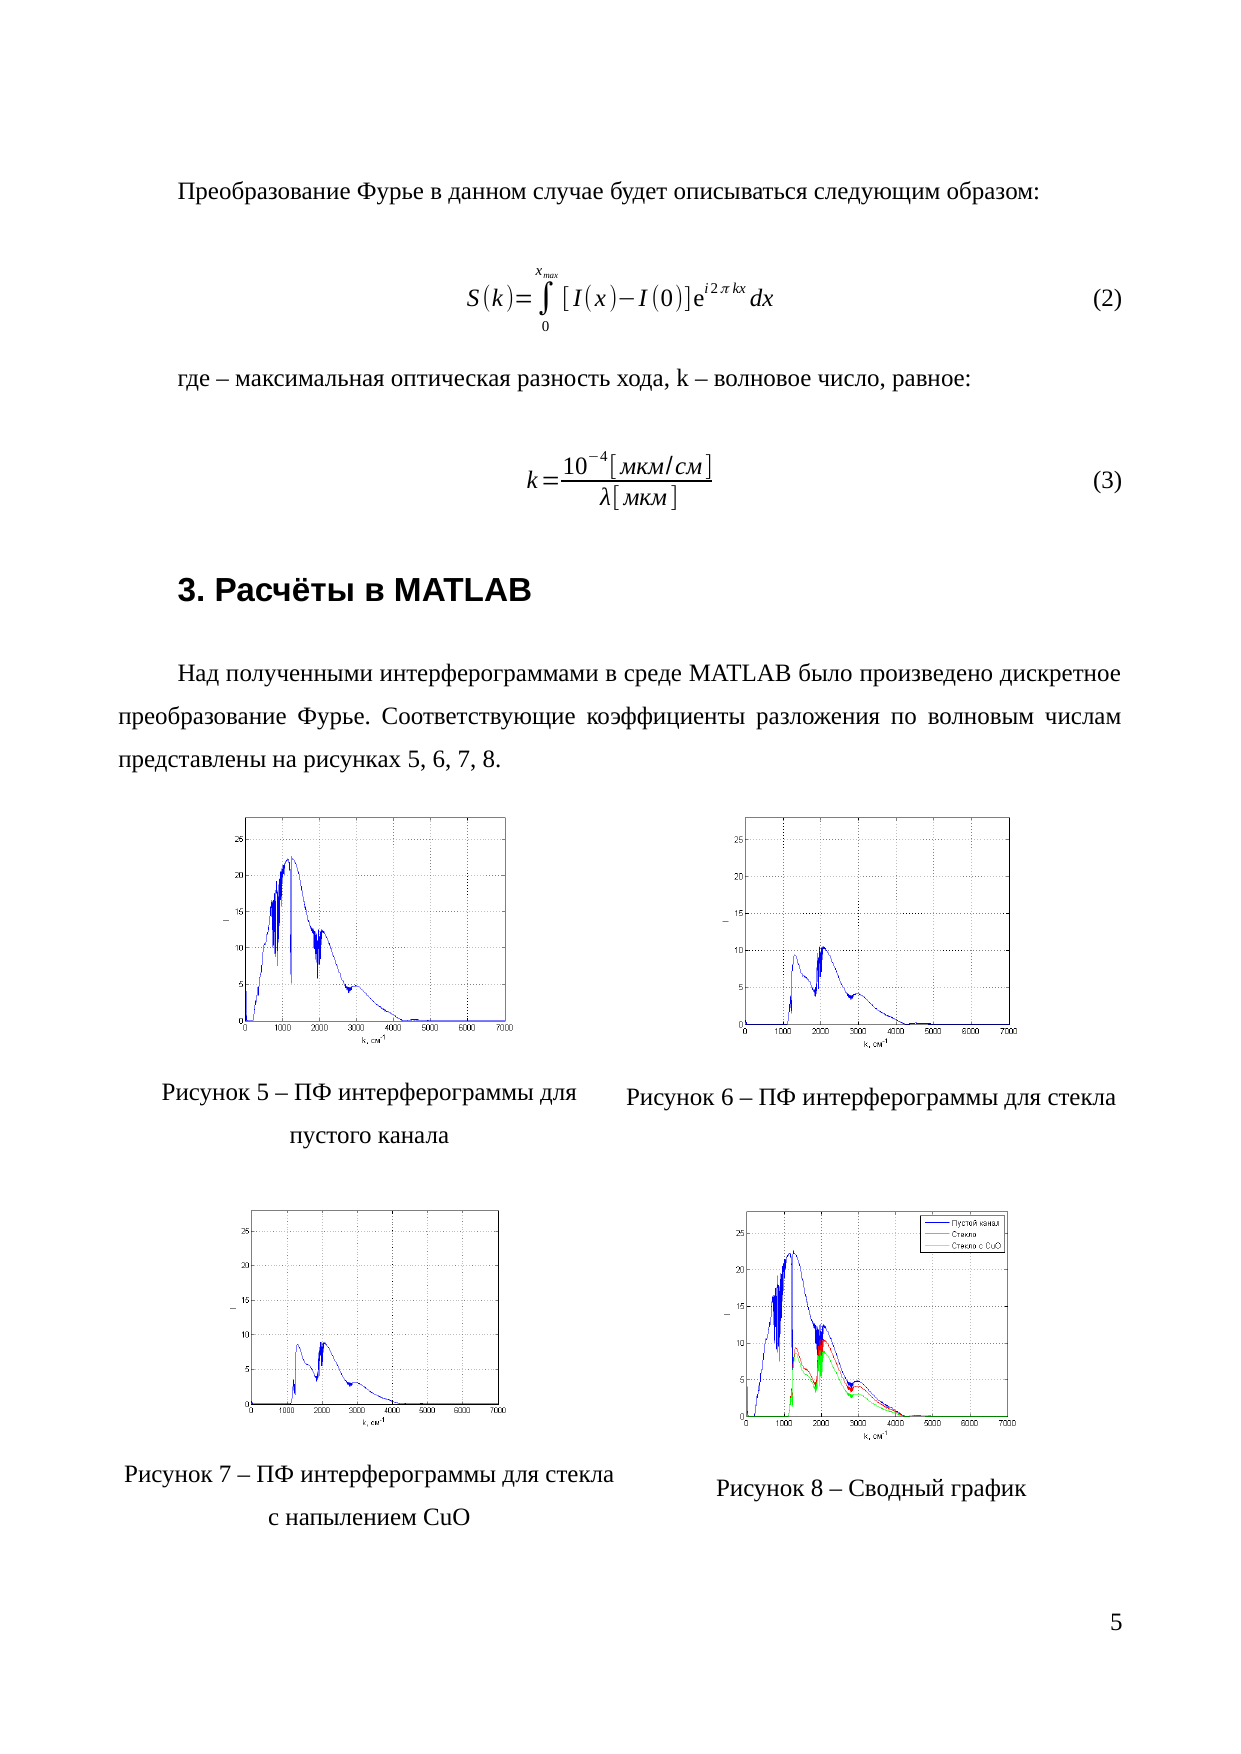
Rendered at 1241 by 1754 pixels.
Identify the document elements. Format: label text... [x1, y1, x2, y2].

text Преобразование Фурье в данном случае будет описываться следующим образом: [118, 176, 1122, 205]
picture [210, 1192, 528, 1430]
picture [701, 798, 1041, 1052]
subtitle Расчёты в MATLAB [118, 571, 1122, 609]
table_cell Рисунок 7 – ПФ интерферограммы для стекла с напылением CuO [118, 1193, 620, 1575]
text (2) [118, 261, 1122, 334]
text где – максимальная оптическая разность хода, k – волновое число, равное: [118, 363, 1122, 392]
picture [202, 798, 536, 1048]
picture [703, 1192, 1039, 1444]
text (3) [118, 447, 1122, 512]
table_header Рисунок 5 – ПФ интерферограммы для пустого канала [118, 799, 620, 1193]
table_cell Рисунок 8 – Сводный график [620, 1193, 1122, 1575]
text Над полученными интерферограммами в среде MATLAB было произведено дискретное преобразование Фурье. Соответствующие коэффициенты разложения по волновым числам представлены на рисунках 5, 6, 7, 8. [118, 658, 1122, 773]
table_header Рисунок 6 – ПФ интерферограммы для стекла [620, 799, 1122, 1193]
